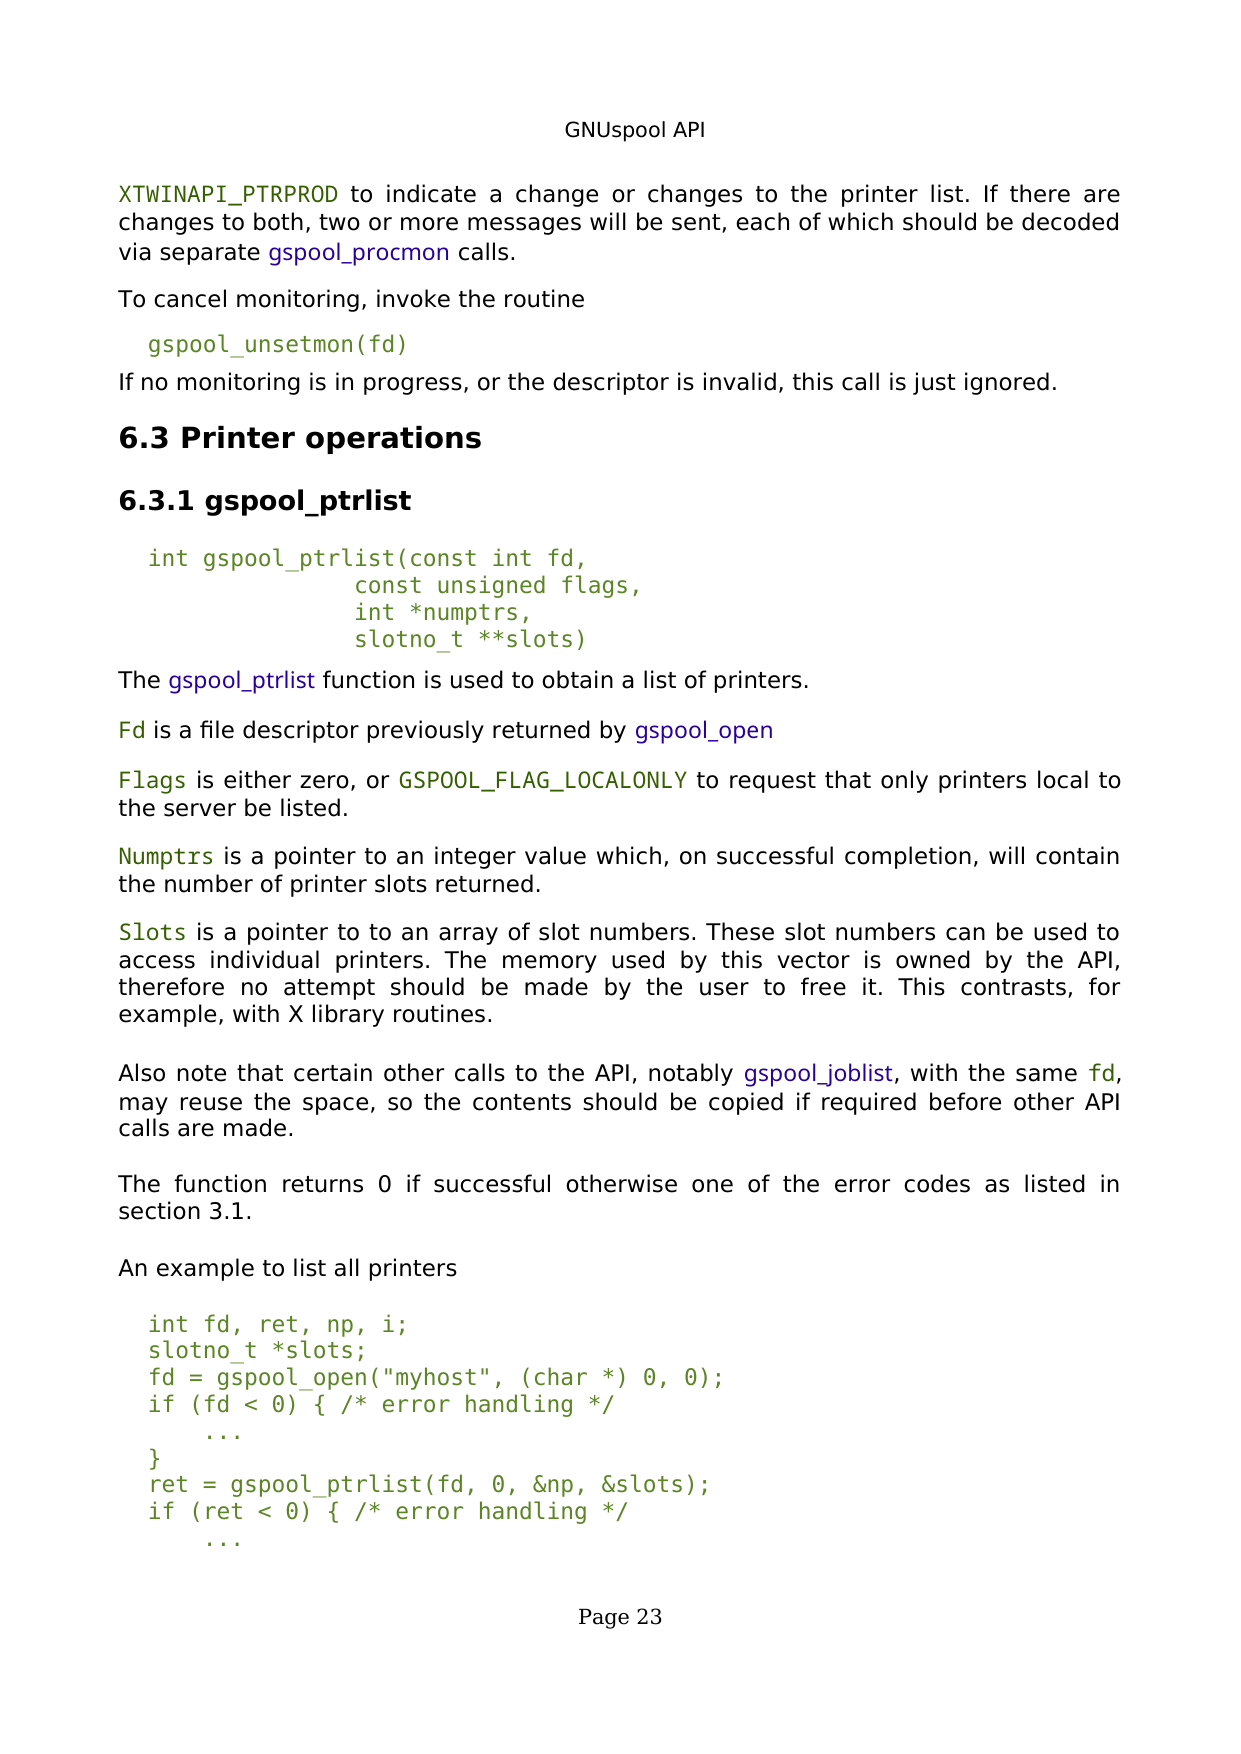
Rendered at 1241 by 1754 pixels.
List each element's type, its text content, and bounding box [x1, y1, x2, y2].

text ... [148, 1418, 1122, 1445]
text ... [148, 1525, 1122, 1552]
subtitle gspool_ptrlist [118, 485, 1122, 516]
text gspool_unsetmon(fd) [148, 331, 1122, 358]
text if (fd < 0) { /* error handling */ [148, 1391, 1122, 1418]
text XTWINAPI_PTRPROD to indicate a change or changes to the printer list. If there are changes to both, two or more messages will be sent, each of which should be decoded via separate gspool_procmon calls. [118, 178, 1122, 267]
text } [148, 1445, 1122, 1472]
text ret = gspool_ptrlist(fd, 0, &np, &slots); [148, 1472, 1122, 1498]
text int *numptrs, [148, 599, 1122, 626]
text if (ret < 0) { /* error handling */ [148, 1498, 1122, 1525]
text fd = gspool_open("myhost", (char *) 0, 0); [148, 1364, 1122, 1391]
text Slots is a pointer to to an array of slot numbers. These slot numbers can be used to access individual printers. The memory used by this vector is owned by the API, therefore no attempt should be made by the user to free it. This contrasts, for example, with X library routines. [118, 916, 1122, 1028]
text Flags is either zero, or GSPOOL_FLAG_LOCALONLY to request that only printers local to the server be listed. [118, 764, 1122, 822]
text The function returns 0 if successful otherwise one of the error codes as listed in section 3.1. [118, 1172, 1122, 1225]
text If no monitoring is in progress, or the descriptor is invalid, this call is just ignored. [118, 369, 1122, 396]
text slotno_t **slots) [148, 626, 1122, 653]
text Fd is a file descriptor previously returned by gspool_open [118, 714, 1122, 745]
subtitle Printer operations [118, 421, 1122, 455]
text The gspool_ptrlist function is used to obtain a list of printers. [118, 664, 1122, 696]
text An example to list all printers [118, 1255, 1122, 1281]
text const unsigned flags, [148, 572, 1122, 599]
text Numptrs is a pointer to an integer value which, on successful completion, will contain the number of printer slots returned. [118, 840, 1122, 898]
text To cancel monitoring, invoke the routine [118, 286, 1122, 312]
text Also note that certain other calls to the API, notably gspool_joblist, with the same fd, may reuse the space, so the contents should be copied if required before other API calls are made. [118, 1057, 1122, 1142]
text int fd, ret, np, i; [148, 1311, 1122, 1338]
text int gspool_ptrlist(const int fd, [148, 546, 1122, 572]
text slotno_t *slots; [148, 1338, 1122, 1364]
